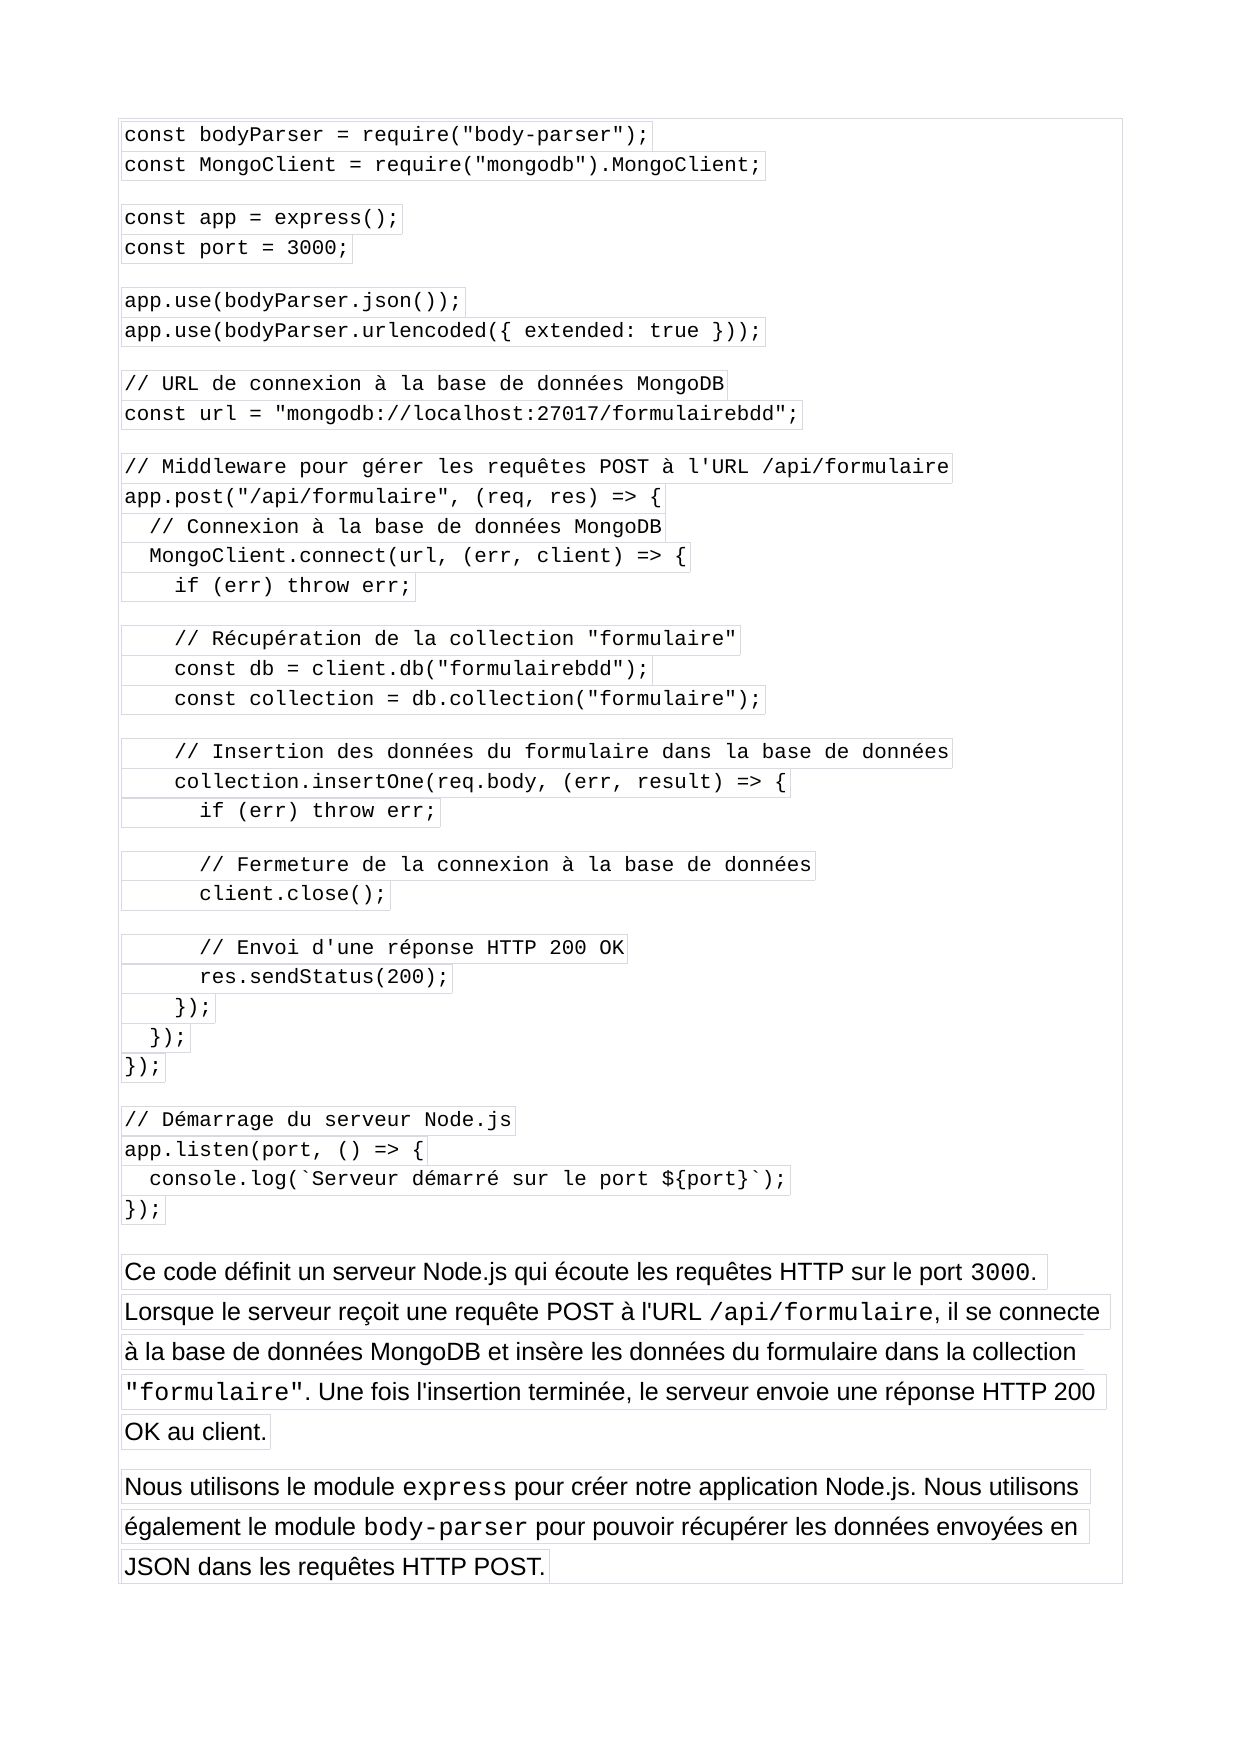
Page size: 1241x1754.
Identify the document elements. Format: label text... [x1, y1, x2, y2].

text // Connexion à la base de données MongoDB [122, 514, 665, 539]
text app.use(bodyParser.urlencoded({ extended: true })); [122, 318, 765, 346]
text // Démarrage du serveur Node.js [119, 1103, 1122, 1132]
text if (err) throw err; [122, 569, 1122, 602]
text MongoClient.connect(url, (err, client) => { [122, 543, 690, 569]
text [666, 480, 1122, 509]
text [353, 231, 1122, 263]
text client.close(); [122, 877, 1122, 910]
text [122, 509, 665, 513]
text const bodyParser = require("body-parser"); [119, 119, 1122, 148]
text // Fermeture de la connexion à la base de données [119, 848, 1122, 877]
text [166, 1049, 1122, 1082]
text }); [122, 1020, 1122, 1049]
text console.log(`Serveur démarré sur le port ${port}`); [428, 1162, 1122, 1192]
text collection.insertOne(req.body, (err, result) => { [122, 769, 790, 794]
text // Middleware pour gérer les requêtes POST à l'URL /api/formulaire [119, 450, 1122, 480]
text console.log(`Serveur démarré sur le port ${port}`); [122, 1166, 790, 1192]
text const db = client.db("formulairebdd"); [122, 652, 1122, 682]
text }); [122, 1054, 165, 1082]
text [791, 765, 1122, 794]
text }); [122, 994, 215, 1020]
text [666, 509, 1122, 539]
text [428, 1132, 1122, 1162]
text app.post("/api/formulaire", (req, res) => { [122, 484, 665, 509]
text const collection = db.collection("formulaire"); [122, 686, 765, 714]
text app.use(bodyParser.urlencoded({ extended: true })); [466, 314, 1122, 347]
text const collection = db.collection("formulaire"); [653, 682, 1122, 714]
text const MongoClient = require("mongodb").MongoClient; [122, 152, 765, 180]
text const url = "mongodb://localhost:27017/formulairebdd"; [728, 397, 1122, 429]
text [453, 960, 1122, 990]
text const MongoClient = require("mongodb").MongoClient; [653, 148, 1122, 181]
text // Récupération de la collection "formulaire" [119, 622, 1122, 652]
text MongoClient.connect(url, (err, client) => { [666, 539, 1122, 569]
text app.use(bodyParser.json()); [119, 284, 1122, 314]
text const url = "mongodb://localhost:27017/formulairebdd"; [122, 401, 802, 429]
text Ce code définit un serveur Node.js qui écoute les requêtes HTTP sur le port 3000. Lorsque le serveur reçoit une requête POST à l'URL /api/formulaire, il se connecte à la base de données MongoDB et insère les données du formulaire dans la collection "formulaire". Une fois l'insertion terminée, le serveur envoie une réponse HTTP 200 OK au client. [119, 1251, 1122, 1449]
text [216, 990, 1122, 1020]
text }); [122, 1192, 1122, 1224]
text app.listen(port, () => { [122, 1137, 427, 1162]
text // URL de connexion à la base de données MongoDB [119, 367, 1122, 397]
text res.sendStatus(200); [122, 965, 452, 990]
text Nous utilisons le module express pour créer notre application Node.js. Nous utilisons également le module body-parser pour pouvoir récupérer les données envoyées en JSON dans les requêtes HTTP POST. [119, 1466, 1122, 1583]
text const app = express(); [119, 201, 1122, 231]
text if (err) throw err; [122, 799, 440, 827]
text const port = 3000; [122, 235, 352, 263]
text // Insertion des données du formulaire dans la base de données [119, 735, 1122, 765]
text [441, 794, 1122, 827]
text // Envoi d'une réponse HTTP 200 OK [119, 931, 1122, 960]
